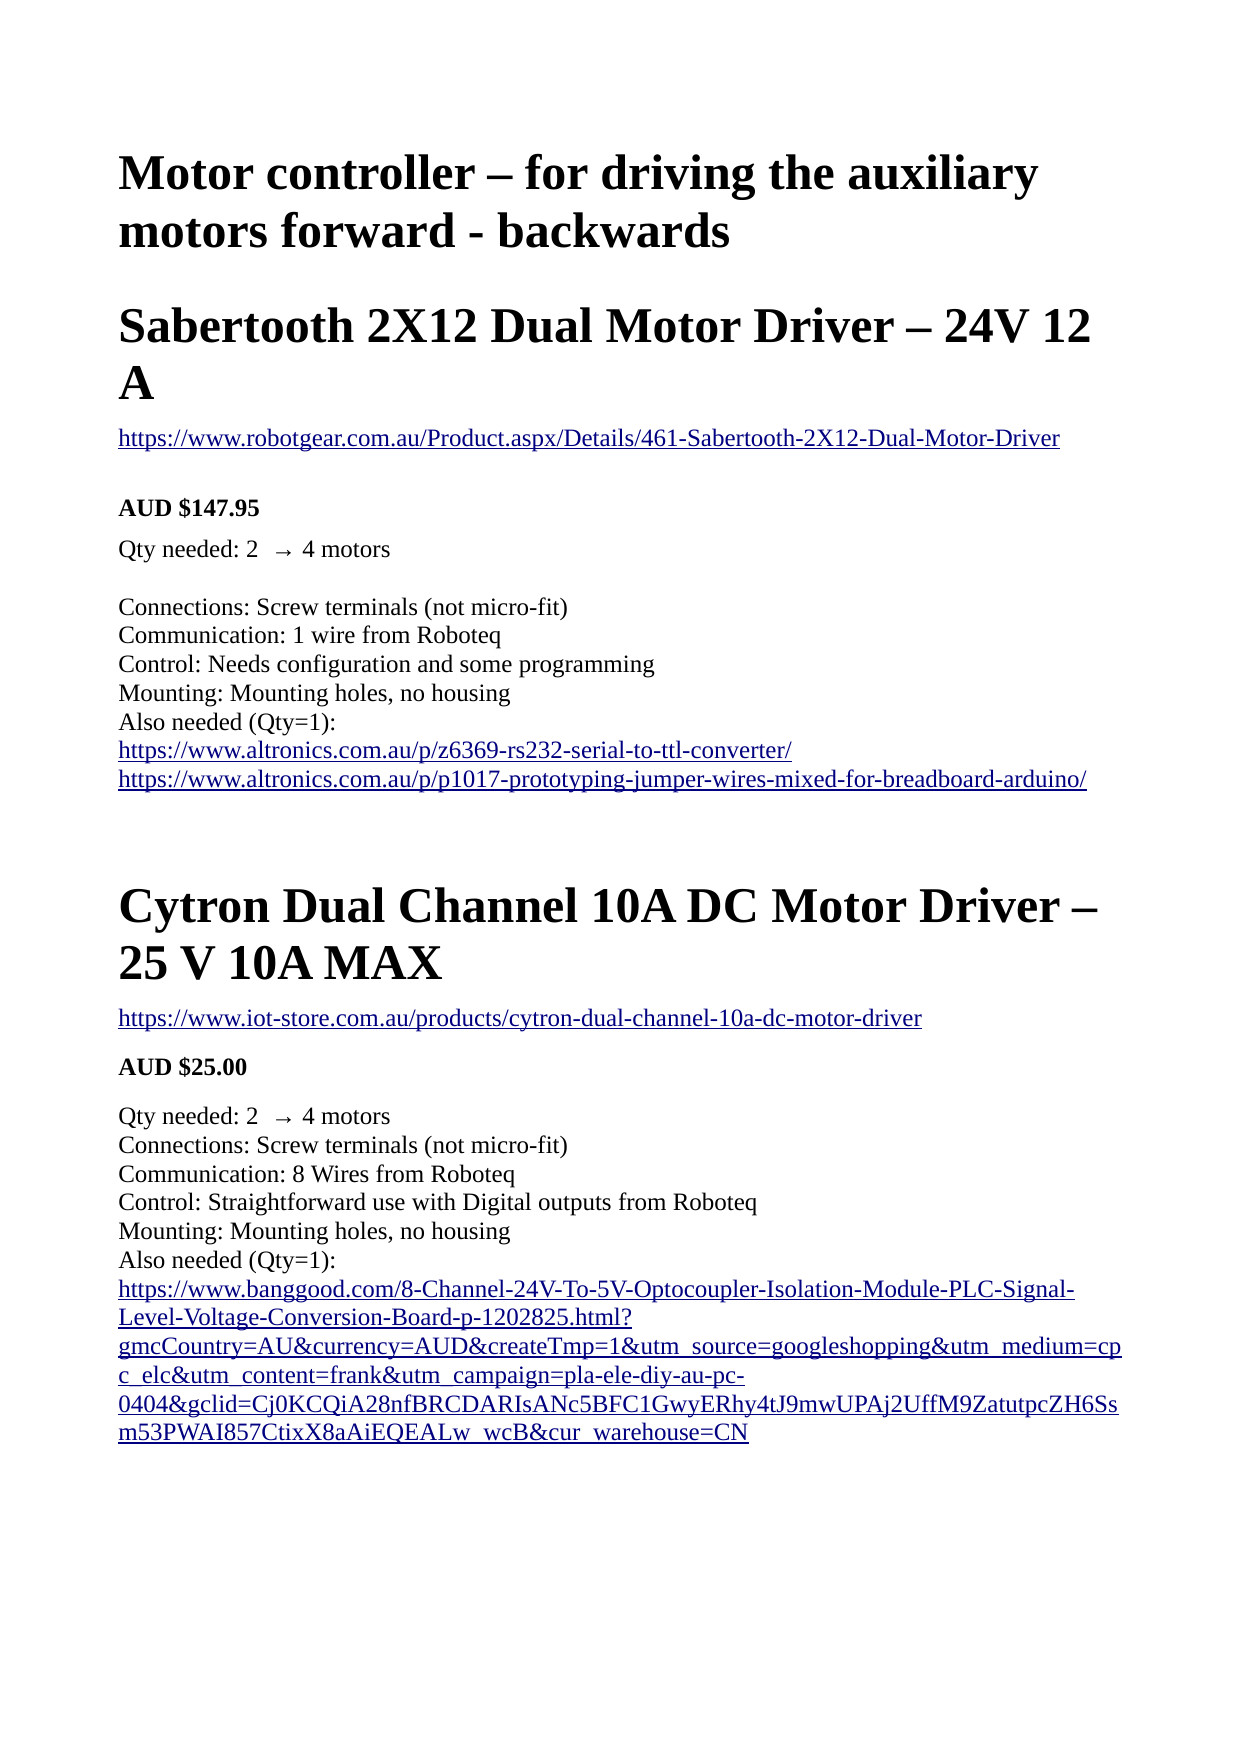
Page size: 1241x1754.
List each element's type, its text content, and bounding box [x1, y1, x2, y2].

text Control: Straightforward use with Digital outputs from Roboteq [118, 1187, 1122, 1216]
text Connections: Screw terminals (not micro-fit) [118, 1130, 1122, 1159]
text https://www.iot-store.com.au/products/cytron-dual-channel-10a-dc-motor-driver [118, 1003, 1122, 1032]
subtitle Sabertooth 2X12 Dual Motor Driver – 24V 12 A [118, 296, 1122, 411]
text https://www.altronics.com.au/p/z6369-rs232-serial-to-ttl-converter/ [118, 736, 1122, 764]
text Communication: 8 Wires from Roboteq [118, 1159, 1122, 1187]
text Qty needed: 2 → 4 motors [118, 1101, 1122, 1130]
text AUD $25.00 [118, 1052, 1122, 1081]
text Mounting: Mounting holes, no housing [118, 678, 1122, 707]
text Communication: 1 wire from Roboteq [118, 621, 1122, 649]
text Connections: Screw terminals (not micro-fit) [118, 592, 1122, 621]
text Also needed (Qty=1): [118, 1245, 1122, 1274]
subtitle Cytron Dual Channel 10A DC Motor Driver – 25 V 10A MAX [118, 876, 1122, 991]
text Also needed (Qty=1): [118, 707, 1122, 736]
subtitle Motor controller – for driving the auxiliary motors forward - backwards [118, 143, 1122, 258]
text https://www.banggood.com/8-Channel-24V-To-5V-Optocoupler-Isolation-Module-PLC-Signal-Level-Voltage-Conversion-Board-p-1202825.html?gmcCountry=AU&currency=AUD&createTmp=1&utm_source=googleshopping&utm_medium=cp [118, 1274, 1122, 1356]
text Qty needed: 2 → 4 motors [118, 534, 1122, 563]
text https://www.altronics.com.au/p/p1017-prototyping-jumper-wires-mixed-for-breadboard-arduino/ [118, 764, 1122, 793]
text Control: Needs configuration and some programming [118, 649, 1122, 678]
text Mounting: Mounting holes, no housing [118, 1216, 1122, 1245]
subtitle AUD $147.95 [118, 493, 1122, 522]
text c_elc&utm_content=frank&utm_campaign=pla-ele-diy-au-pc-0404&gclid=Cj0KCQiA28nfBRCDARIsANc5BFC1GwyERhy4tJ9mwUPAj2UffM9ZatutpcZH6Ssm53PWAI857CtixX8aAiEQEALw_wcB&cur_warehouse=CN [118, 1358, 1122, 1446]
text https://www.robotgear.com.au/Product.aspx/Details/461-Sabertooth-2X12-Dual-Motor-Driver [118, 423, 1122, 452]
